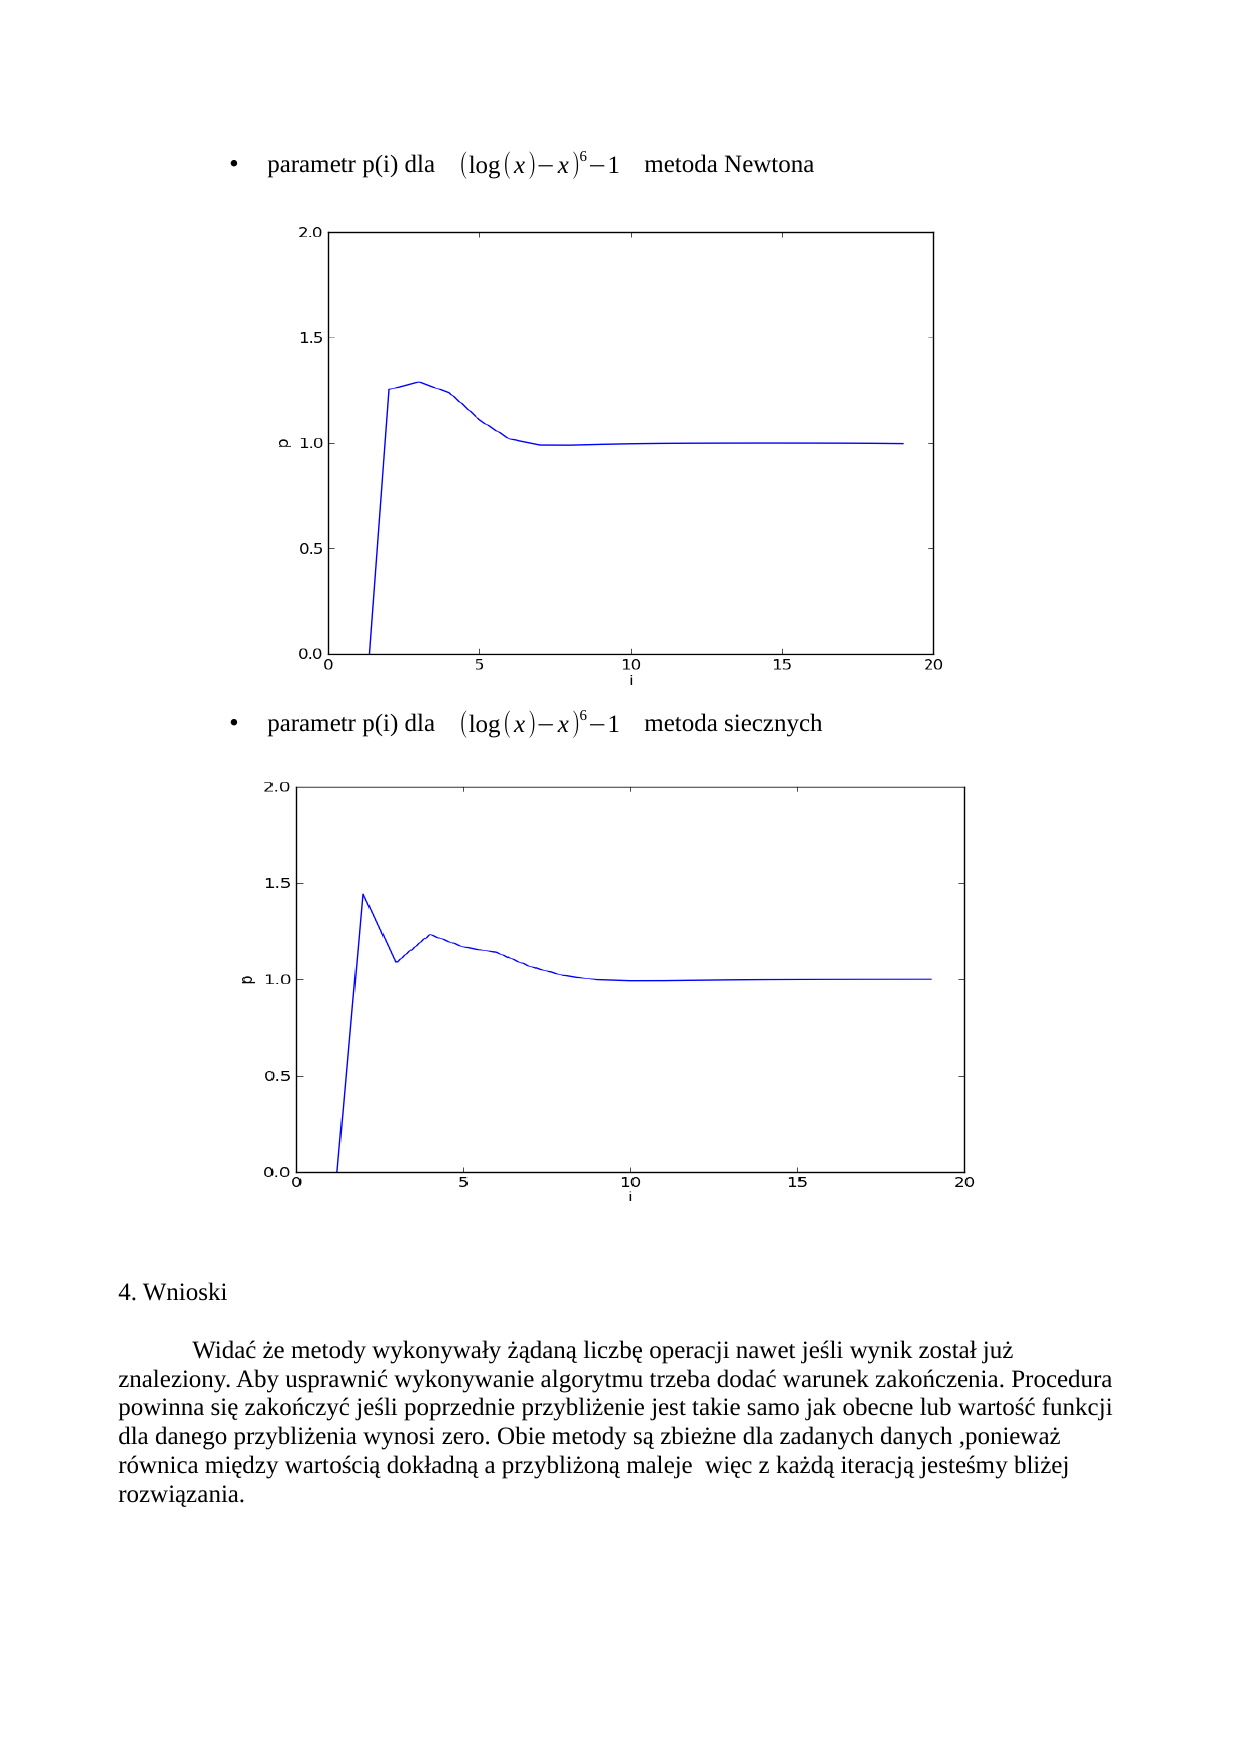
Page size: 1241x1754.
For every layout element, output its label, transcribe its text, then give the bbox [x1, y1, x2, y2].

text Widać że metody wykonywały żądaną liczbę operacji nawet jeśli wynik został już znaleziony. Aby usprawnić wykonywanie algorytmu trzeba dodać warunek zakończenia. Procedura powinna się zakończyć jeśli poprzednie przybliżenie jest takie samo jak obecne lub wartość funkcji dla danego przybliżenia wynosi zero. Obie metody są zbieżne dla zadanych danych ,ponieważ równica między wartością dokładną a przybliżoną maleje więc z każdą iteracją jesteśmy bliżej rozwiązania. [118, 1335, 1122, 1507]
picture [230, 180, 1011, 706]
list parametr p(i) dla metoda Newtona [229, 147, 1122, 180]
list parametr p(i) dla metoda siecznych [229, 180, 1122, 739]
text 4. Wnioski [118, 1277, 1122, 1306]
picture [189, 738, 1051, 1220]
